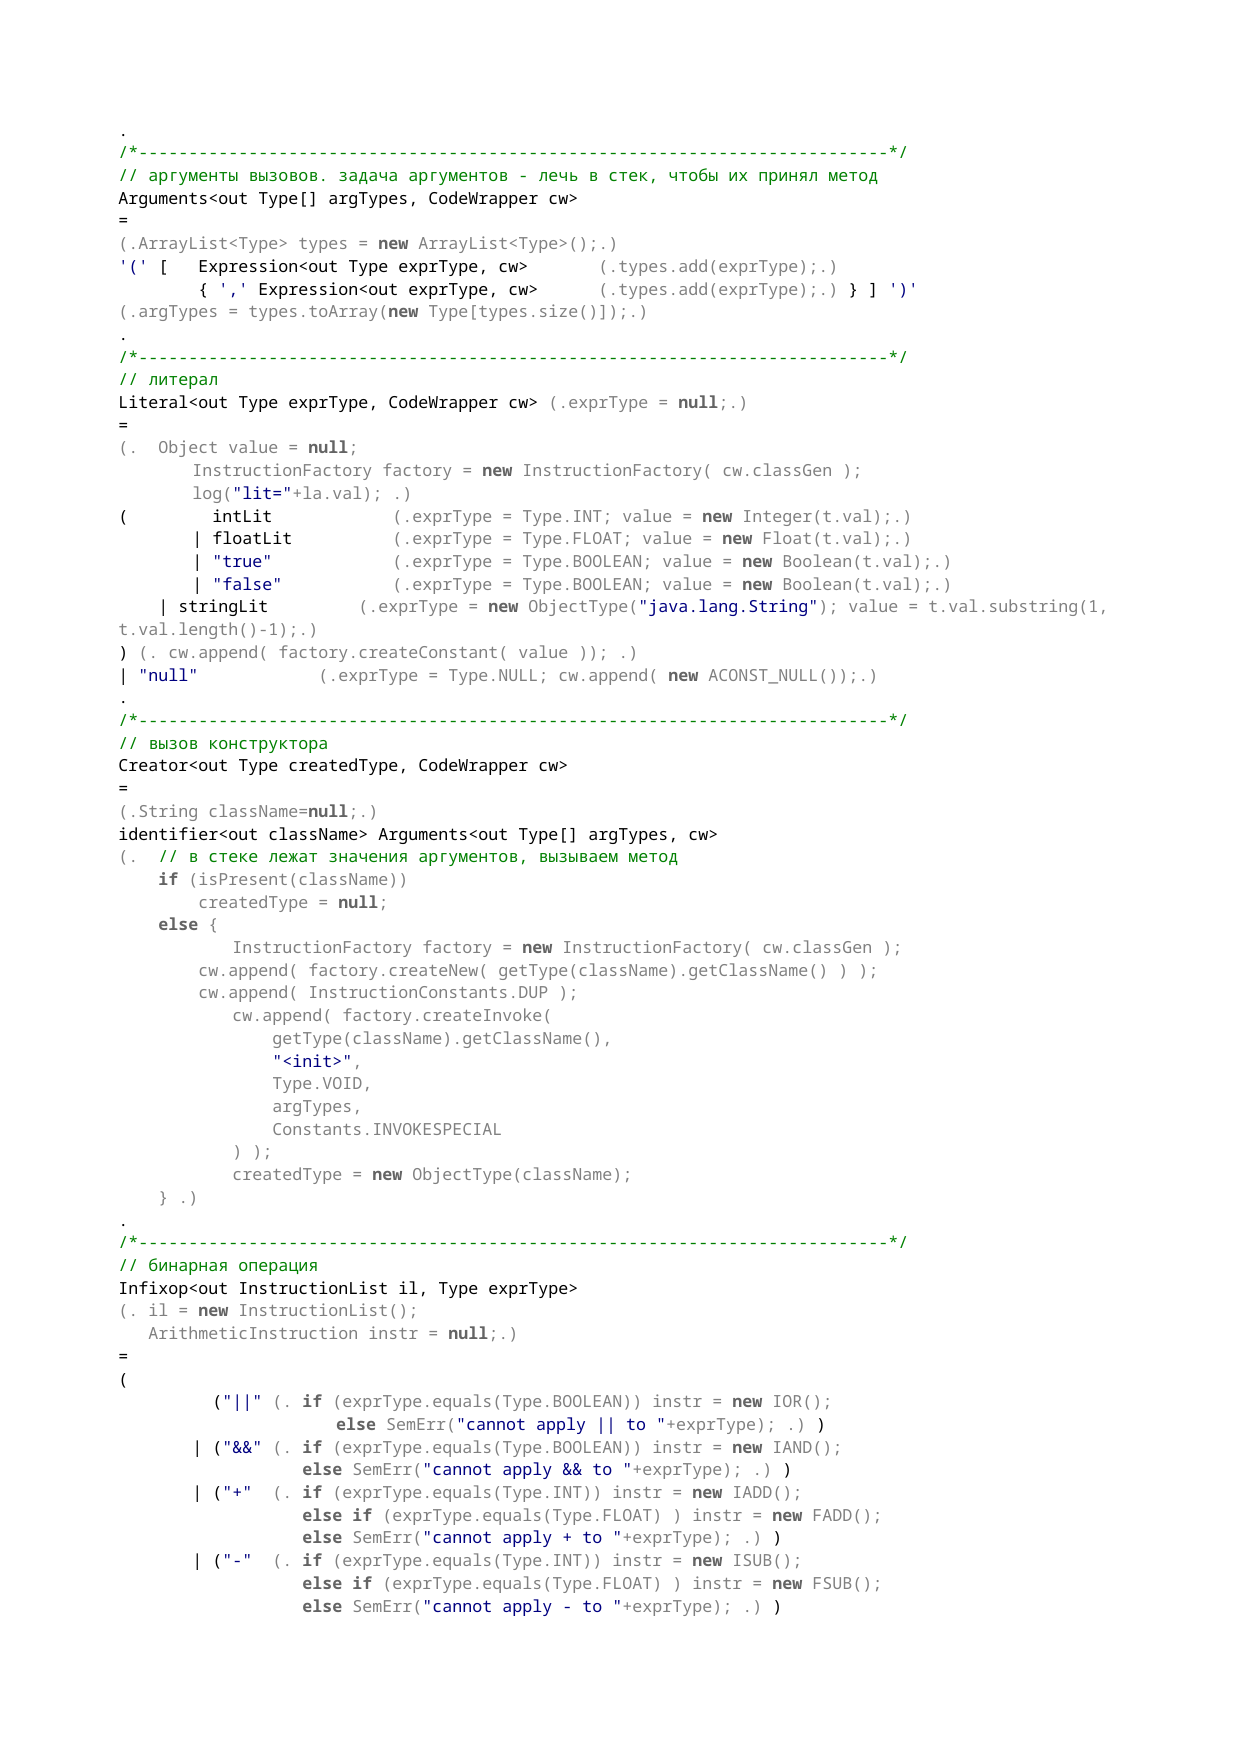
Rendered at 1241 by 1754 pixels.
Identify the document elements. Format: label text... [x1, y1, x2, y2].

text getType(className).getClassName(), [118, 1026, 1122, 1049]
text | stringLit (.exprType = new ObjectType("java.lang.String"); value = t.val.substring(1, t.val.length()-1);.) [118, 595, 1122, 640]
text /*---------------------------------------------------------------------------*/ [118, 708, 1122, 731]
text Creator<out Type createdType, CodeWrapper cw> [118, 754, 1122, 777]
text if (isPresent(className)) [118, 867, 1122, 890]
text | ("-" (. if (exprType.equals(Type.INT)) instr = new ISUB(); [118, 1549, 1122, 1571]
text Constants.INVOKESPECIAL [118, 1117, 1122, 1140]
text '(' [ Expression<out Type exprType, cw> (.types.add(exprType);.) [118, 254, 1122, 277]
text ("||" (. if (exprType.equals(Type.BOOLEAN)) instr = new IOR(); [118, 1390, 1122, 1412]
text // литерал [118, 368, 1122, 391]
text identifier<out className> Arguments<out Type[] argTypes, cw> [118, 822, 1122, 845]
text . [118, 118, 1122, 141]
text argTypes, [118, 1094, 1122, 1117]
text = [118, 777, 1122, 799]
text } .) [118, 1185, 1122, 1208]
text InstructionFactory factory = new InstructionFactory( cw.classGen ); [118, 459, 1122, 481]
text else SemErr("cannot apply - to "+exprType); .) ) [118, 1594, 1122, 1617]
text . [118, 686, 1122, 708]
text createdType = new ObjectType(className); [118, 1163, 1122, 1185]
text // аргументы вызовов. задача аргументов - лечь в стек, чтобы их принял метод [118, 163, 1122, 186]
text | floatLit (.exprType = Type.FLOAT; value = new Float(t.val);.) [118, 527, 1122, 549]
text ArithmeticInstruction instr = null;.) [118, 1322, 1122, 1344]
text else SemErr("cannot apply + to "+exprType); .) ) [118, 1526, 1122, 1549]
text = [118, 1344, 1122, 1367]
text else SemErr("cannot apply || to "+exprType); .) ) [118, 1412, 1122, 1435]
text (.argTypes = types.toArray(new Type[types.size()]);.) [118, 300, 1122, 322]
text (. // в стеке лежат значения аргументов, вызываем метод [118, 845, 1122, 867]
text Literal<out Type exprType, CodeWrapper cw> (.exprType = null;.) [118, 391, 1122, 413]
text . [118, 1208, 1122, 1231]
text createdType = null; [118, 890, 1122, 913]
text Infixop<out InstructionList il, Type exprType> [118, 1276, 1122, 1299]
text cw.append( factory.createNew( getType(className).getClassName() ) ); [118, 958, 1122, 981]
text | ("&&" (. if (exprType.equals(Type.BOOLEAN)) instr = new IAND(); [118, 1435, 1122, 1458]
text ) (. cw.append( factory.createConstant( value )); .) [118, 640, 1122, 663]
text . [118, 322, 1122, 345]
text else { [118, 913, 1122, 936]
text ) ); [118, 1140, 1122, 1163]
text { ',' Expression<out exprType, cw> (.types.add(exprType);.) } ] ')' [118, 277, 1122, 300]
text log("lit="+la.val); .) [118, 481, 1122, 504]
text ( intLit (.exprType = Type.INT; value = new Integer(t.val);.) [118, 504, 1122, 527]
text = [118, 413, 1122, 436]
text cw.append( InstructionConstants.DUP ); [118, 981, 1122, 1004]
text = [118, 209, 1122, 232]
text Type.VOID, [118, 1072, 1122, 1094]
text else if (exprType.equals(Type.FLOAT) ) instr = new FSUB(); [118, 1571, 1122, 1594]
text InstructionFactory factory = new InstructionFactory( cw.classGen ); [118, 936, 1122, 958]
text cw.append( factory.createInvoke( [118, 1004, 1122, 1026]
text Arguments<out Type[] argTypes, CodeWrapper cw> [118, 186, 1122, 209]
text else SemErr("cannot apply && to "+exprType); .) ) [118, 1458, 1122, 1481]
text (.String className=null;.) [118, 799, 1122, 822]
text /*---------------------------------------------------------------------------*/ [118, 1231, 1122, 1253]
text (.ArrayList<Type> types = new ArrayList<Type>();.) [118, 232, 1122, 254]
text ( [118, 1367, 1122, 1390]
text else if (exprType.equals(Type.FLOAT) ) instr = new FADD(); [118, 1503, 1122, 1526]
text "<init>", [118, 1049, 1122, 1072]
text | "false" (.exprType = Type.BOOLEAN; value = new Boolean(t.val);.) [118, 572, 1122, 595]
text /*---------------------------------------------------------------------------*/ [118, 141, 1122, 163]
text // бинарная операция [118, 1253, 1122, 1276]
text | "true" (.exprType = Type.BOOLEAN; value = new Boolean(t.val);.) [118, 549, 1122, 572]
text (. il = new InstructionList(); [118, 1299, 1122, 1322]
text /*---------------------------------------------------------------------------*/ [118, 345, 1122, 368]
text (. Object value = null; [118, 436, 1122, 459]
text | ("+" (. if (exprType.equals(Type.INT)) instr = new IADD(); [118, 1481, 1122, 1503]
text | "null" (.exprType = Type.NULL; cw.append( new ACONST_NULL());.) [118, 663, 1122, 686]
text // вызов конструктора [118, 731, 1122, 754]
